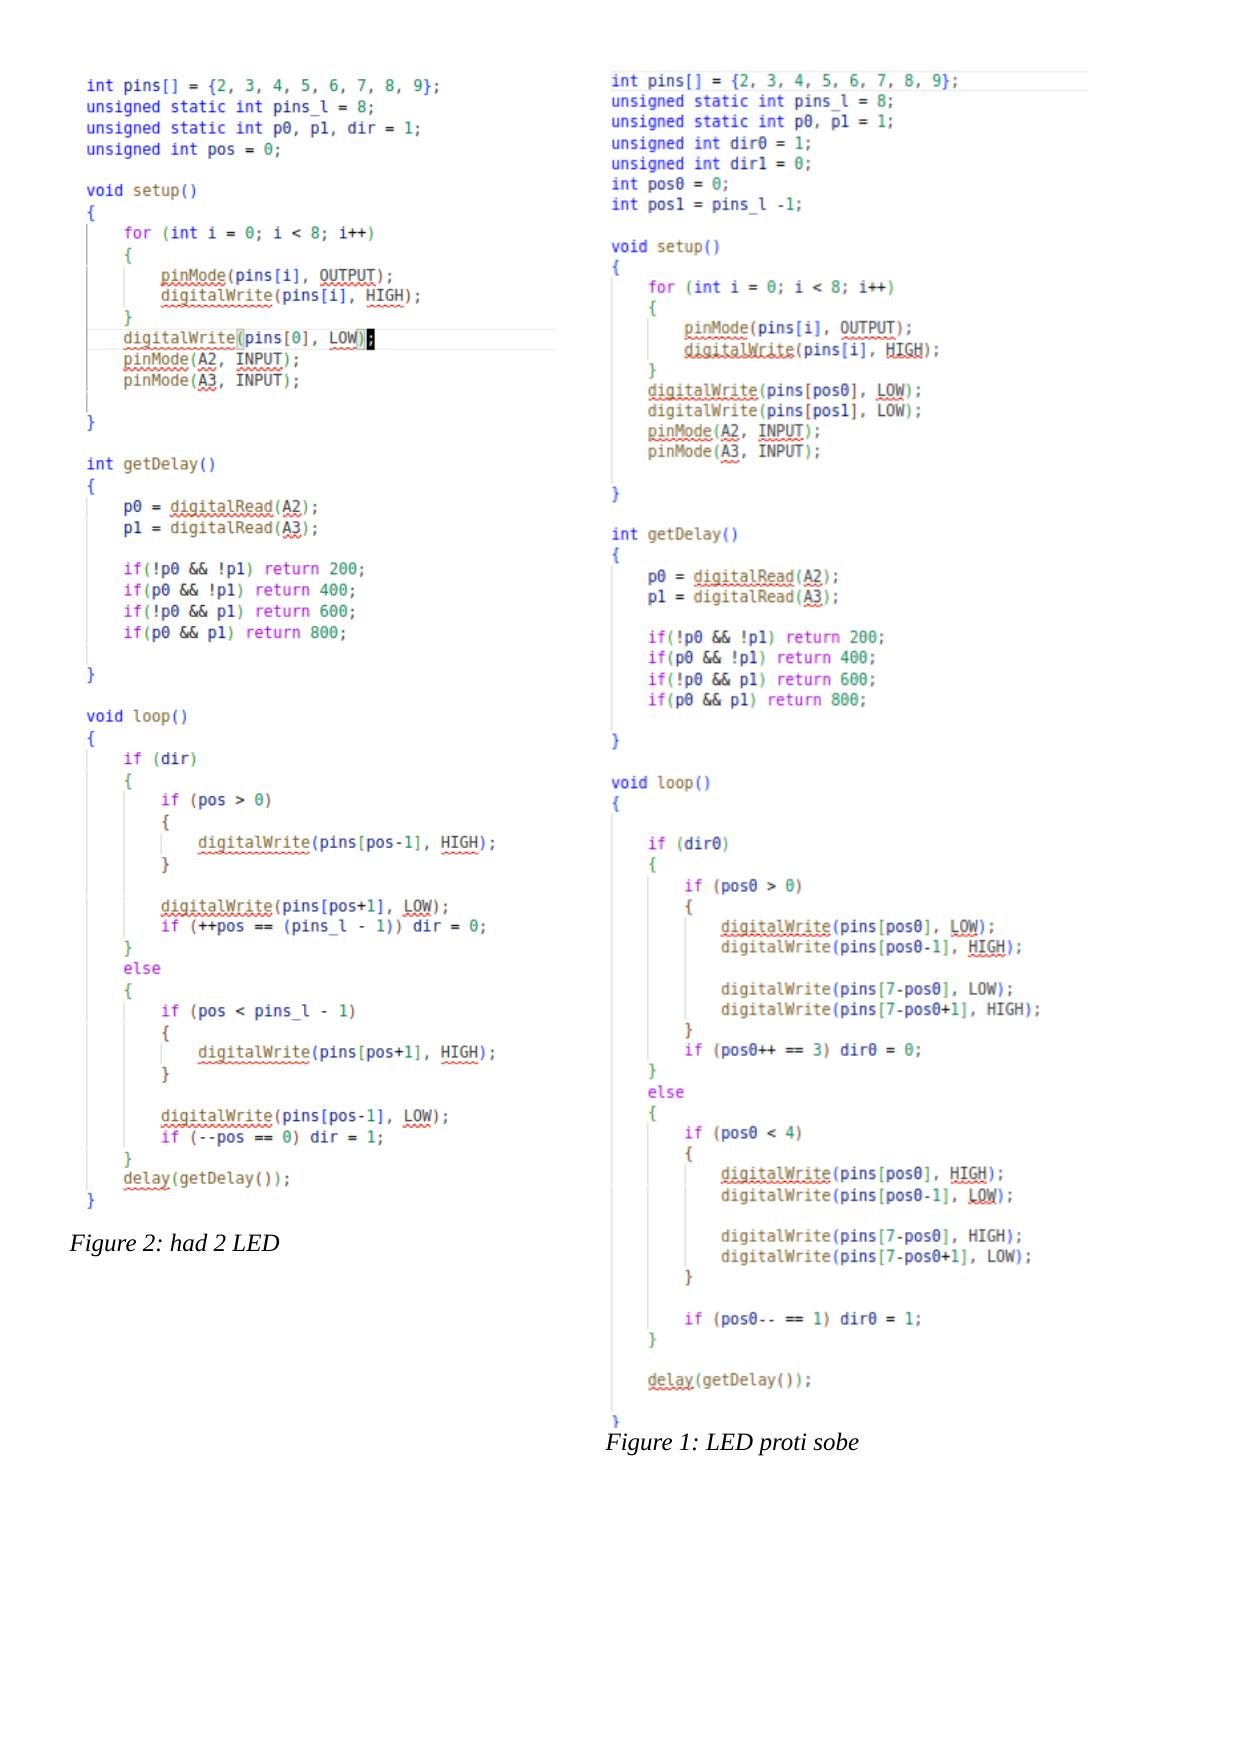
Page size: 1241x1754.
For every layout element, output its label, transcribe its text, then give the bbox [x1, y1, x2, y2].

text Figure 1: LED proti sobe [605, 1428, 1088, 1456]
text Figure 2: had 2 LED [69, 1229, 556, 1257]
picture [605, 68, 1089, 1428]
picture [69, 74, 557, 1229]
